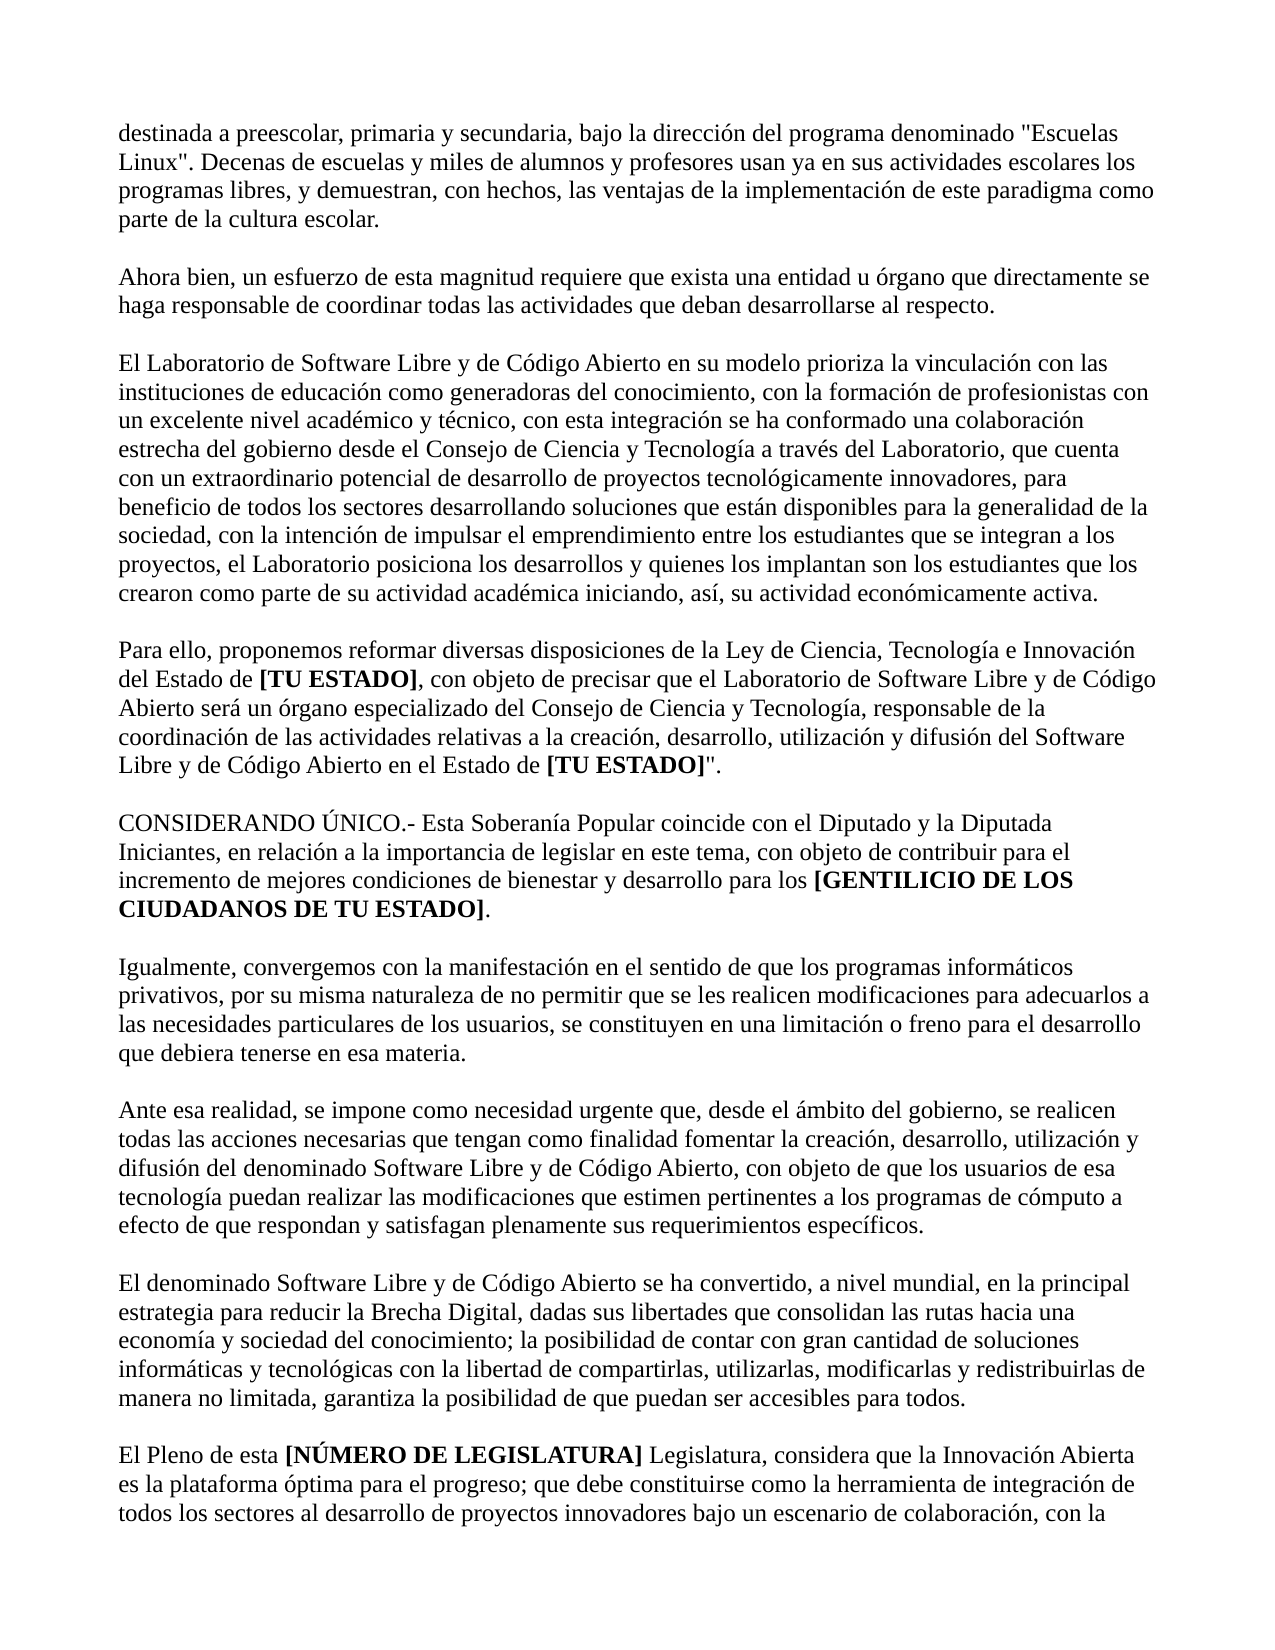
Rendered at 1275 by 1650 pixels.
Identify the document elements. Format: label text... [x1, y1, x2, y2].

text Igualmente, convergemos con la manifestación en el sentido de que los programas informáticos privativos, por su misma naturaleza de no permitir que se les realicen modificaciones para adecuarlos a las necesidades particulares de los usuarios, se constituyen en una limitación o freno para el desarrollo que debiera tenerse en esa materia. [118, 952, 1157, 1067]
text Para ello, proponemos reformar diversas disposiciones de la Ley de Ciencia, Tecnología e Innovación del Estado de [TU ESTADO], con objeto de precisar que el Laboratorio de Software Libre y de Código Abierto será un órgano especializado del Consejo de Ciencia y Tecnología, responsable de la coordinación de las actividades relativas a la creación, desarrollo, utilización y difusión del Software Libre y de Código Abierto en el Estado de [TU ESTADO]". [118, 636, 1157, 779]
text CONSIDERANDO ÚNICO.- Esta Soberanía Popular coincide con el Diputado y la Diputada Iniciantes, en relación a la importancia de legislar en este tema, con objeto de contribuir para el incremento de mejores condiciones de bienestar y desarrollo para los [GENTILICIO DE LOS CIUDADANOS DE TU ESTADO]. [118, 808, 1157, 923]
text Ahora bien, un esfuerzo de esta magnitud requiere que exista una entidad u órgano que directamente se haga responsable de coordinar todas las actividades que deban desarrollarse al respecto. [118, 262, 1157, 319]
text Ante esa realidad, se impone como necesidad urgente que, desde el ámbito del gobierno, se realicen todas las acciones necesarias que tengan como finalidad fomentar la creación, desarrollo, utilización y difusión del denominado Software Libre y de Código Abierto, con objeto de que los usuarios de esa tecnología puedan realizar las modificaciones que estimen pertinentes a los programas de cómputo a efecto de que respondan y satisfagan plenamente sus requerimientos específicos. [118, 1096, 1157, 1239]
text El Laboratorio de Software Libre y de Código Abierto en su modelo prioriza la vinculación con las instituciones de educación como generadoras del conocimiento, con la formación de profesionistas con un excelente nivel académico y técnico, con esta integración se ha conformado una colaboración estrecha del gobierno desde el Consejo de Ciencia y Tecnología a través del Laboratorio, que cuenta con un extraordinario potencial de desarrollo de proyectos tecnológicamente innovadores, para beneficio de todos los sectores desarrollando soluciones que están disponibles para la generalidad de la sociedad, con la intención de impulsar el emprendimiento entre los estudiantes que se integran a los proyectos, el Laboratorio posiciona los desarrollos y quienes los implantan son los estudiantes que los crearon como parte de su actividad académica iniciando, así, su actividad económicamente activa. [118, 348, 1157, 607]
text destinada a preescolar, primaria y secundaria, bajo la dirección del programa denominado "Escuelas Linux". Decenas de escuelas y miles de alumnos y profesores usan ya en sus actividades escolares los programas libres, y demuestran, con hechos, las ventajas de la implementación de este paradigma como parte de la cultura escolar. [118, 118, 1157, 233]
text El denominado Software Libre y de Código Abierto se ha convertido, a nivel mundial, en la principal estrategia para reducir la Brecha Digital, dadas sus libertades que consolidan las rutas hacia una economía y sociedad del conocimiento; la posibilidad de contar con gran cantidad de soluciones informáticas y tecnológicas con la libertad de compartirlas, utilizarlas, modificarlas y redistribuirlas de manera no limitada, garantiza la posibilidad de que puedan ser accesibles para todos. [118, 1268, 1157, 1412]
text El Pleno de esta [NÚMERO DE LEGISLATURA] Legislatura, considera que la Innovación Abierta es la plataforma óptima para el progreso; que debe constituirse como la herramienta de integración de todos los sectores al desarrollo de proyectos innovadores bajo un escenario de colaboración, con la [118, 1441, 1157, 1527]
